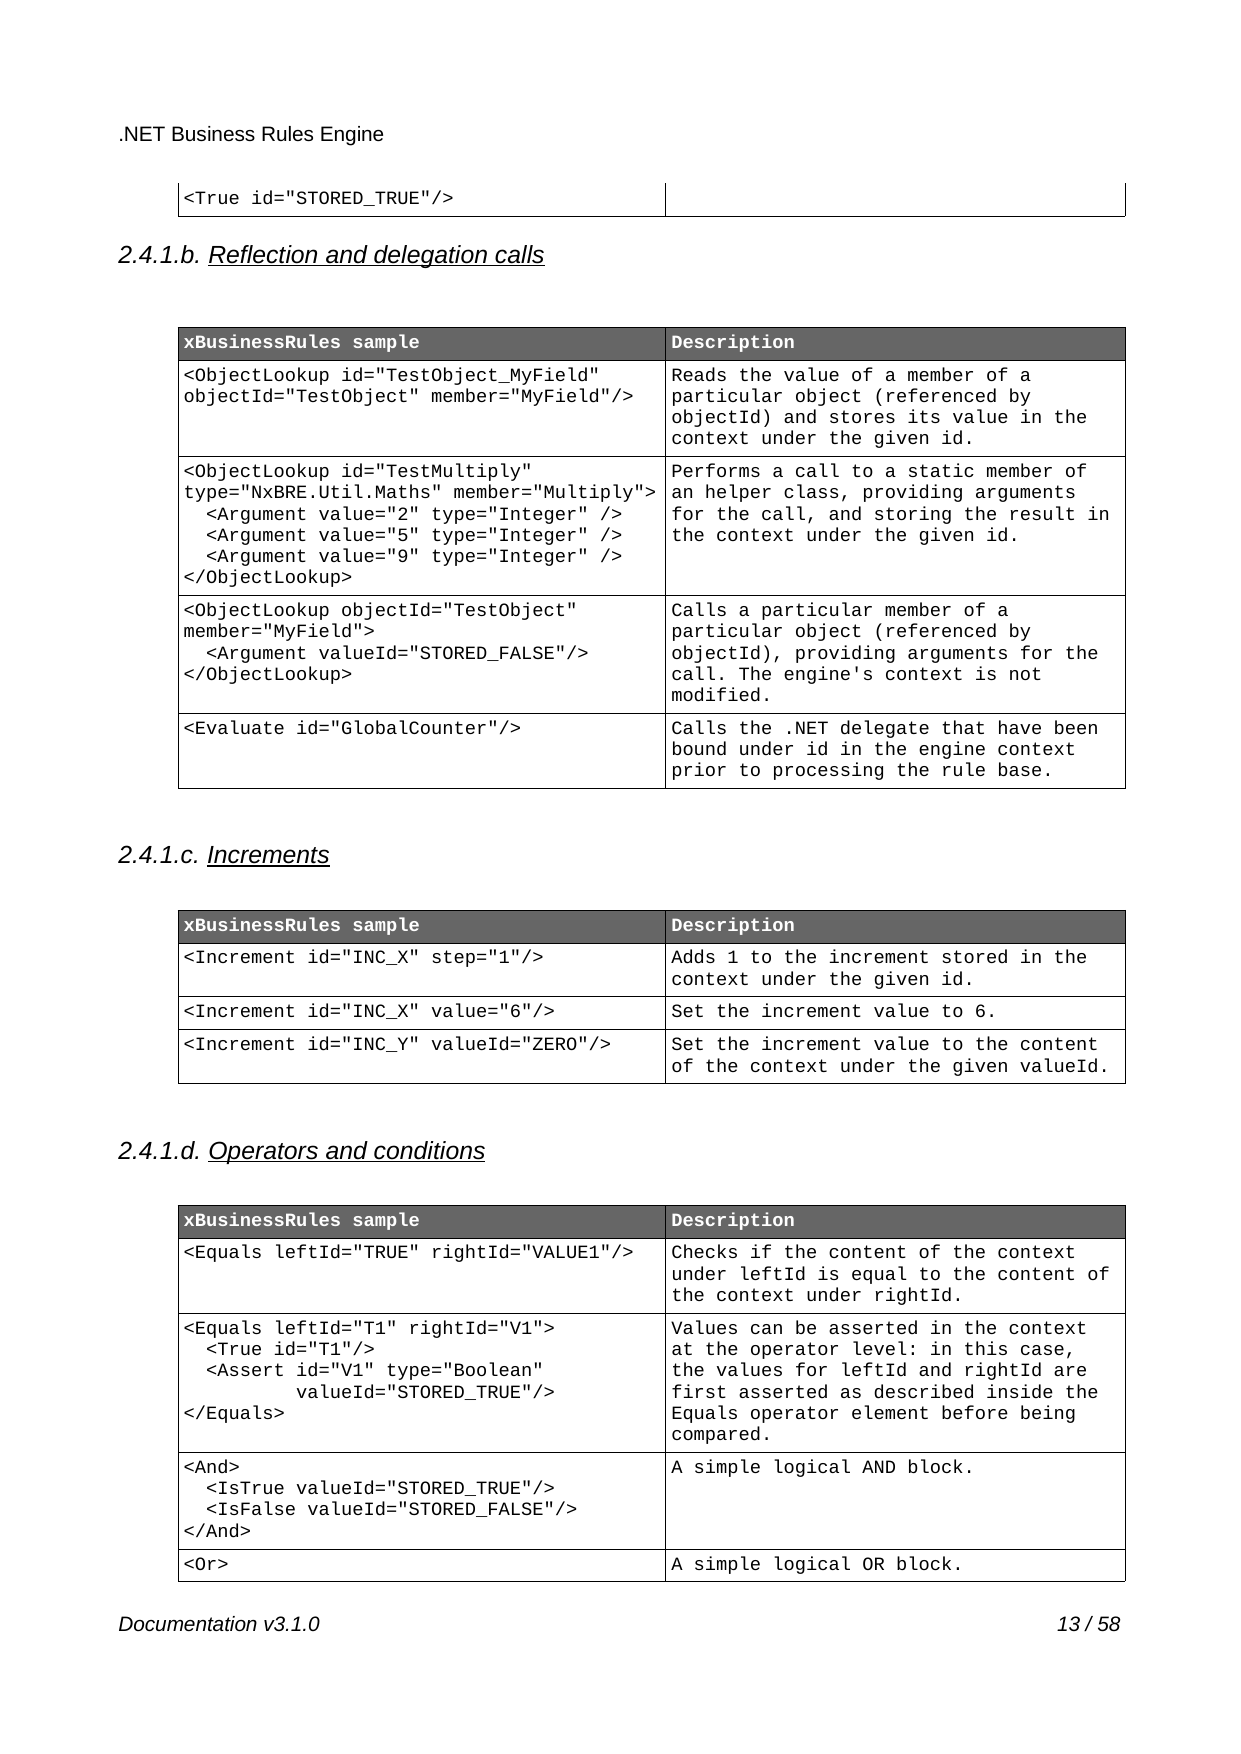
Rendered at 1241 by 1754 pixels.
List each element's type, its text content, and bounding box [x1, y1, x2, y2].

table_cell Set the increment value to the content of the context under the given valueId. [666, 1030, 1125, 1083]
table_cell A simple logical OR block. [666, 1550, 1125, 1581]
table_cell Performs a call to a static member of an helper class, providing arguments for the call, and storing the result in the context under the given id. [666, 457, 1125, 595]
table_cell [666, 183, 1125, 216]
table_cell <Increment id="INC_Y" valueId="ZERO"/> [179, 1030, 665, 1083]
table_cell A simple logical AND block. [666, 1453, 1125, 1549]
table_header Description [666, 1206, 1125, 1238]
table_cell Reads the value of a member of a particular object (referenced by objectId) and stores its value in the context under the given id. [666, 361, 1125, 456]
subtitle Reflection and delegation calls [118, 241, 1124, 268]
table_header Description [666, 911, 1125, 943]
table_cell <Evaluate id="GlobalCounter"/> [179, 714, 665, 788]
table_cell Checks if the content of the context under leftId is equal to the content of the context under rightId. [666, 1239, 1125, 1313]
table_cell Calls a particular member of a particular object (referenced by objectId), providing arguments for the call. The engine's context is not modified. [666, 596, 1125, 713]
table_header xBusinessRules sample [179, 911, 665, 943]
table_header Description [666, 328, 1125, 360]
table_cell <ObjectLookup id="TestMultiply" type="NxBRE.Util.Maths" member="Multiply"> <Argument value="2" type="Integer" /> <Argument value="5" type="Integer" /> <Argument value="9" type="Integer" /> </ObjectLookup> [179, 457, 665, 595]
table_cell <Equals leftId="TRUE" rightId="VALUE1"/> [179, 1239, 665, 1313]
table_cell Adds 1 to the increment stored in the context under the given id. [666, 944, 1125, 996]
table_header xBusinessRules sample [179, 328, 665, 360]
table_cell Values can be asserted in the context at the operator level: in this case, the values for leftId and rightId are first asserted as described inside the Equals operator element before being compared. [666, 1314, 1125, 1452]
table_cell <ObjectLookup id="TestObject_MyField" objectId="TestObject" member="MyField"/> [179, 361, 665, 456]
table_cell <And> <IsTrue valueId="STORED_TRUE"/> <IsFalse valueId="STORED_FALSE"/> </And> [179, 1453, 665, 1549]
table_header xBusinessRules sample [179, 1206, 665, 1238]
table_cell <Increment id="INC_X" step="1"/> [179, 944, 665, 996]
table_cell <True id="STORED_TRUE"/> [179, 183, 665, 216]
subtitle Operators and conditions [118, 1137, 1124, 1164]
table_cell <Or> [179, 1550, 665, 1581]
table_cell <Increment id="INC_X" value="6"/> [179, 997, 665, 1029]
table_cell <ObjectLookup objectId="TestObject" member="MyField"> <Argument valueId="STORED_FALSE"/> </ObjectLookup> [179, 596, 665, 713]
table_cell <Equals leftId="T1" rightId="V1"> <True id="T1"/> <Assert id="V1" type="Boolean" valueId="STORED_TRUE"/> </Equals> [179, 1314, 665, 1452]
subtitle Increments [118, 841, 1124, 869]
table_cell Calls the .NET delegate that have been bound under id in the engine context prior to processing the rule base. [666, 714, 1125, 788]
table_cell Set the increment value to 6. [666, 997, 1125, 1029]
